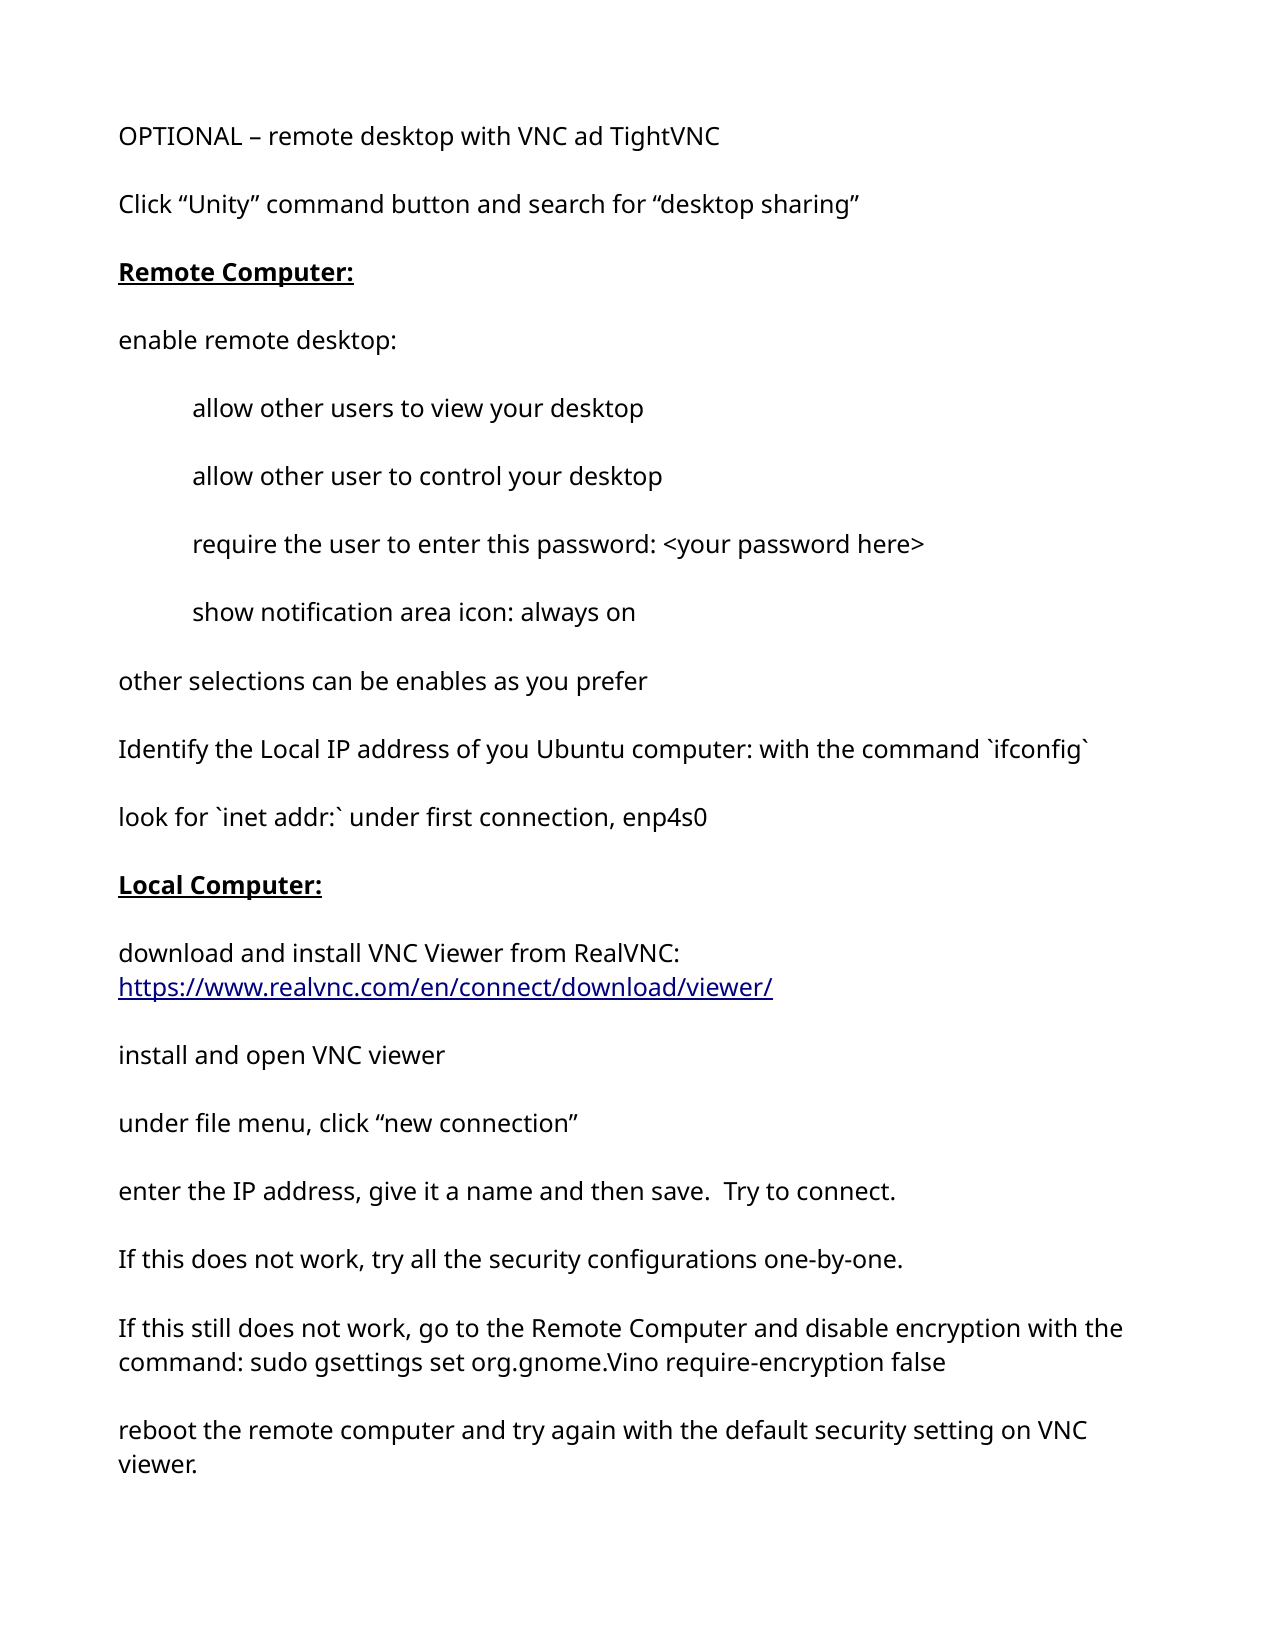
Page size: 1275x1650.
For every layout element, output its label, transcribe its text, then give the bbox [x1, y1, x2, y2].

text enable remote desktop: [118, 322, 1157, 357]
text under file menu, click “new connection” [118, 1106, 1157, 1140]
text reboot the remote computer and try again with the default security setting on VNC viewer. [118, 1412, 1157, 1481]
text If this does not work, try all the security configurations one-by-one. [118, 1242, 1157, 1276]
text show notification area icon: always on [118, 595, 1157, 629]
text look for `inet addr:` under first connection, enp4s0 [118, 799, 1157, 833]
text Identify the Local IP address of you Ubuntu computer: with the command `ifconfig` [118, 731, 1157, 765]
text Local Computer: [118, 867, 1157, 902]
text Click “Unity” command button and search for “desktop sharing” [118, 186, 1157, 220]
text allow other user to control your desktop [118, 459, 1157, 493]
text OPTIONAL – remote desktop with VNC ad TightVNC [118, 118, 1157, 152]
text install and open VNC viewer [118, 1038, 1157, 1072]
text download and install VNC Viewer from RealVNC: https://www.realvnc.com/en/connect/download/viewer/ [118, 936, 1157, 1004]
text If this still does not work, go to the Remote Computer and disable encryption with the command: sudo gsettings set org.gnome.Vino require-encryption false [118, 1310, 1157, 1378]
text enter the IP address, give it a name and then save. Try to connect. [118, 1174, 1157, 1208]
text Remote Computer: [118, 254, 1157, 288]
text other selections can be enables as you prefer [118, 663, 1157, 697]
text require the user to enter this password: <your password here> [118, 527, 1157, 561]
text allow other users to view your desktop [118, 391, 1157, 425]
